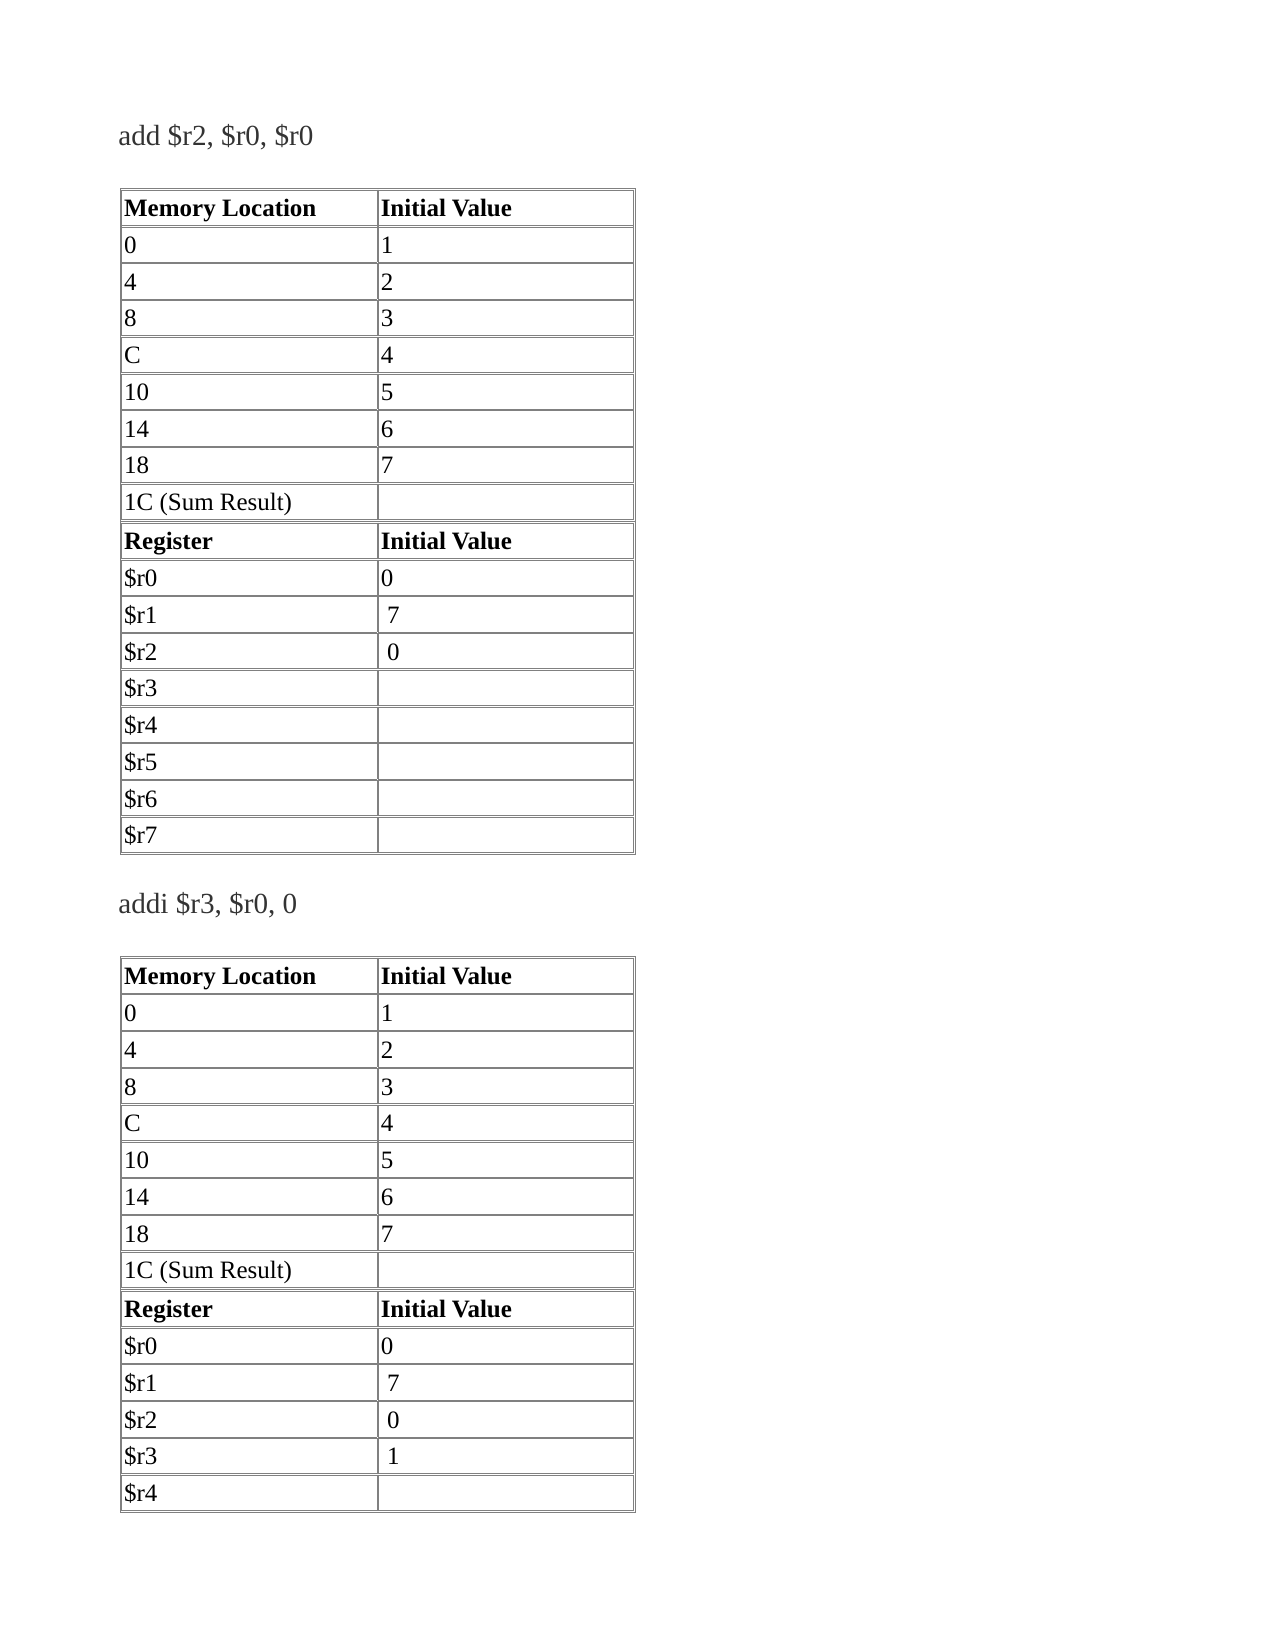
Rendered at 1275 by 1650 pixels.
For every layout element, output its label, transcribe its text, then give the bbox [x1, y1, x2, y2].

table_cell 7 [379, 448, 633, 482]
table_cell 7 [379, 1216, 633, 1250]
table_cell 10 [122, 375, 377, 409]
table_cell 14 [122, 411, 377, 446]
table_cell 1C (Sum Result) [122, 1253, 377, 1287]
table_cell $r5 [122, 744, 377, 779]
table_cell $r0 [122, 1329, 377, 1363]
table_cell $r3 [122, 671, 377, 705]
table_cell 8 [122, 301, 377, 335]
table_cell 1C (Sum Result) [122, 485, 377, 519]
table_cell $r2 [122, 634, 377, 668]
table_cell 4 [379, 338, 633, 372]
table_cell [379, 1253, 633, 1287]
table_cell 5 [379, 375, 633, 409]
table_cell 0 [379, 634, 633, 668]
table_cell 3 [379, 301, 633, 335]
table_cell $r4 [122, 1476, 377, 1510]
table_cell 10 [122, 1143, 377, 1177]
table_cell 6 [379, 1179, 633, 1213]
table_cell 1 [379, 1439, 633, 1473]
table_cell 1 [379, 995, 633, 1030]
table_cell 3 [379, 1069, 633, 1103]
table_cell 14 [122, 1179, 377, 1213]
table_cell [379, 671, 633, 705]
table_cell $r6 [122, 781, 377, 815]
table_cell 2 [379, 1032, 633, 1066]
text add $r2, $r0, $r0 [118, 118, 1157, 152]
table_cell 1 [379, 228, 633, 262]
table_cell 6 [379, 411, 633, 446]
table_cell [379, 708, 633, 742]
table_cell $r1 [122, 1365, 377, 1399]
table_header Initial Value [379, 524, 633, 558]
table_header Register [122, 524, 377, 558]
table_header [638, 953, 1157, 1515]
table_cell 18 [122, 1216, 377, 1250]
table_cell 7 [379, 1365, 633, 1399]
table_cell $r1 [122, 597, 377, 632]
table_cell 0 [122, 995, 377, 1030]
table_cell [379, 1476, 633, 1510]
table_header Memory Location [122, 959, 377, 993]
table_cell 7 [379, 597, 633, 632]
table_cell [379, 485, 633, 519]
table_cell $r0 [122, 561, 377, 595]
table_cell $r3 [122, 1439, 377, 1473]
table_cell 4 [379, 1106, 633, 1140]
table_cell 4 [122, 1032, 377, 1066]
table_cell 18 [122, 448, 377, 482]
table_cell 0 [122, 228, 377, 262]
table_header Initial Value [379, 191, 633, 225]
table_cell C [122, 1106, 377, 1140]
table_cell 0 [379, 561, 633, 595]
table_header Initial Value [379, 959, 633, 993]
table_cell C [122, 338, 377, 372]
table_header [118, 185, 637, 857]
table_cell 0 [379, 1329, 633, 1363]
table_header [638, 185, 1157, 857]
table_cell 8 [122, 1069, 377, 1103]
table_cell $r2 [122, 1402, 377, 1436]
table_header Memory Location [122, 191, 377, 225]
table_header Initial Value [379, 1292, 633, 1326]
table_cell $r4 [122, 708, 377, 742]
table_cell 4 [122, 264, 377, 298]
text addi $r3, $r0, 0 [118, 886, 1157, 920]
table_cell [379, 781, 633, 815]
table_header Register [122, 1292, 377, 1326]
table_header [118, 953, 637, 1515]
table_cell 5 [379, 1143, 633, 1177]
table_cell [379, 818, 633, 852]
table_cell 0 [379, 1402, 633, 1436]
table_cell $r7 [122, 818, 377, 852]
table_cell [379, 744, 633, 779]
table_cell 2 [379, 264, 633, 298]
